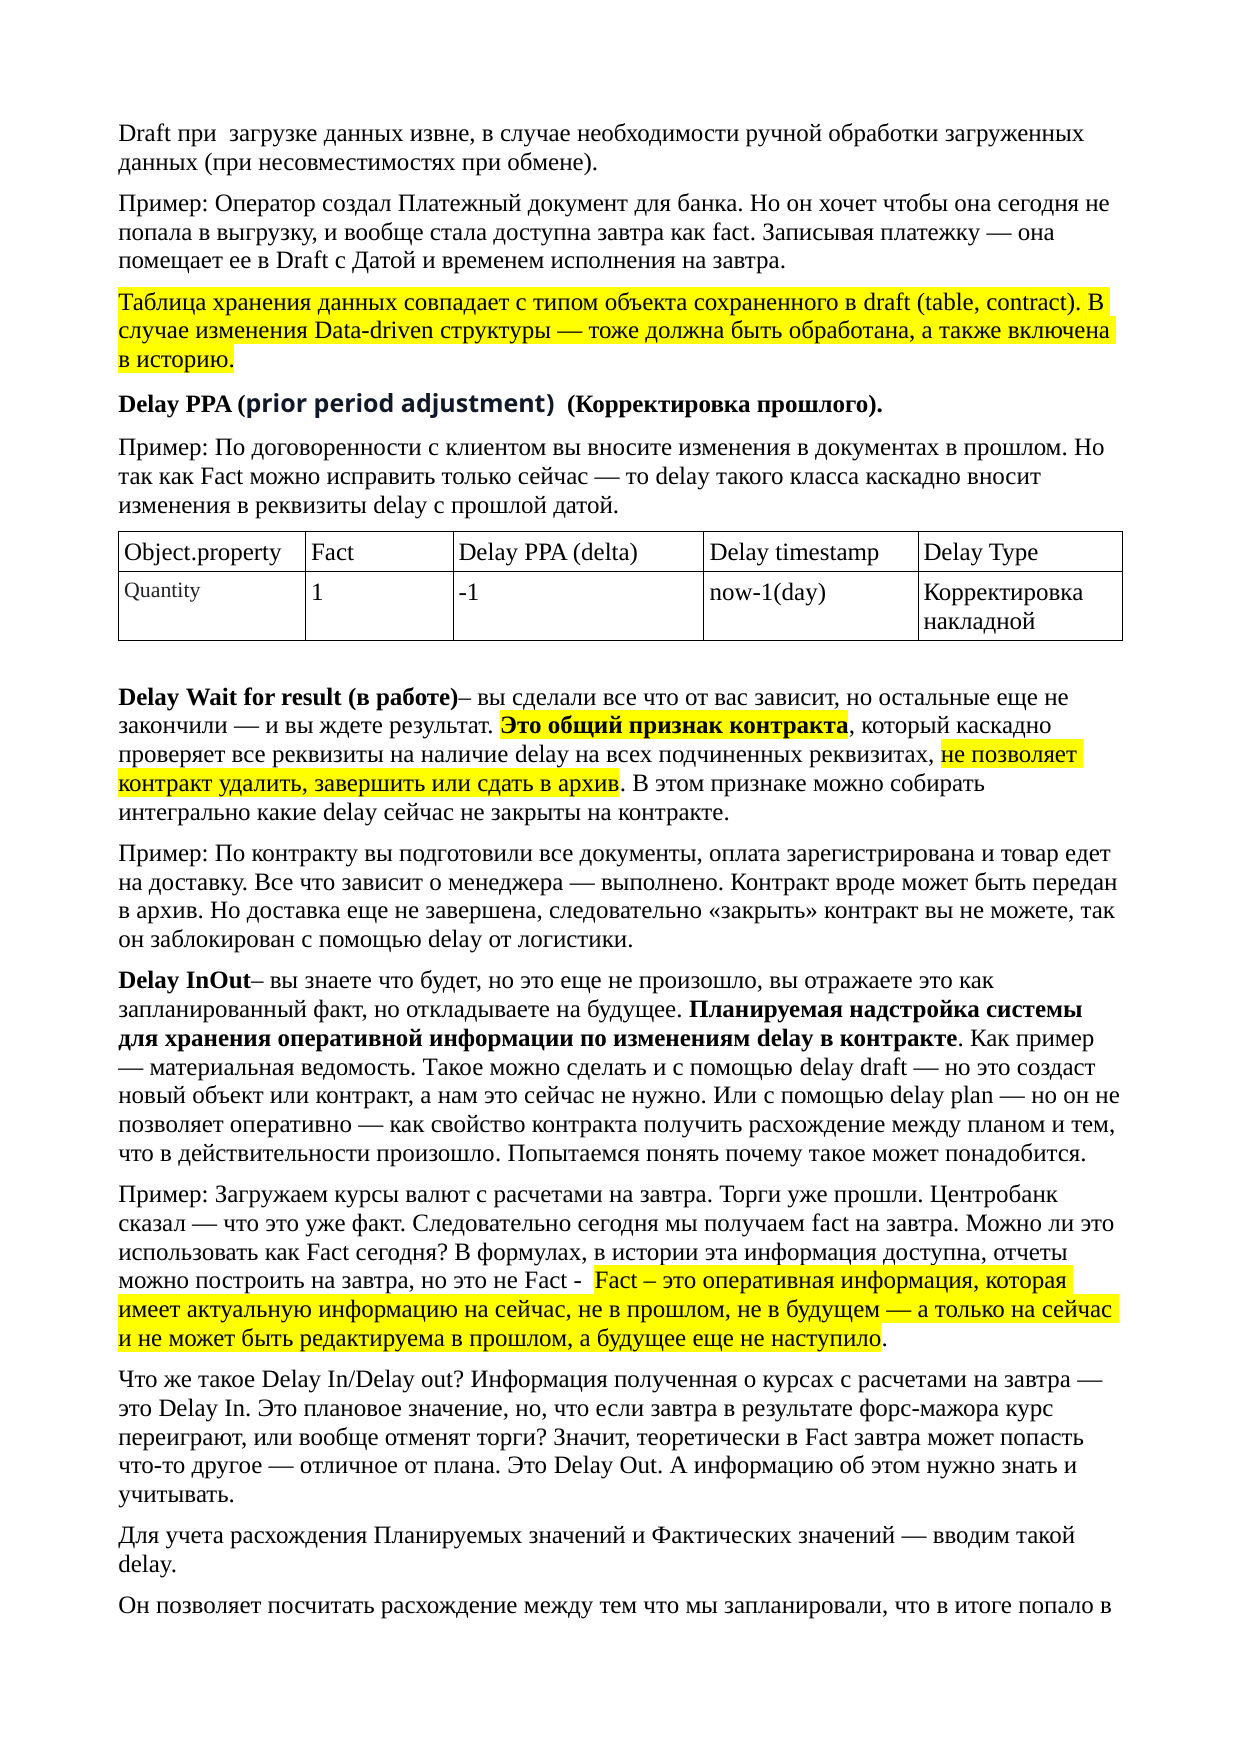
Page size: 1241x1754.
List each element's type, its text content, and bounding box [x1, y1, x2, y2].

table_header Delay timestamp [704, 532, 918, 571]
table_cell -1 [454, 572, 703, 640]
text Он позволяет посчитать расхождение между тем что мы запланировали, что в итоге попало в [118, 1590, 1122, 1619]
table_header Object.property [119, 532, 305, 571]
table_cell Корректировка накладной [919, 572, 1122, 640]
table_header Fact [306, 532, 453, 571]
table_header Delay PPA (delta) [454, 532, 703, 571]
text Пример: По контракту вы подготовили все документы, оплата зарегистрирована и товар едет на доставку. Все что зависит о менеджера — выполнено. Контракт вроде может быть передан в архив. Но доставка еще не завершена, следовательно «закрыть» контракт вы не можете, так он заблокирован c помощью delay от логистики. [118, 838, 1122, 953]
text Delay PPA (prior period adjustment) (Корректировка прошлого). [118, 386, 1122, 420]
text Что же такое Delay In/Delay out? Информация полученная о курсах с расчетами на завтра — это Delay In. Это плановое значение, но, что если завтра в результате форс-мажора курс переиграют, или вообще отменят торги? Значит, теоретически в Fact завтра может попасть что-то другое — отличное от плана. Это Delay Out. А информацию об этом нужно знать и учитывать. [118, 1364, 1122, 1508]
table_cell 1 [306, 572, 453, 640]
text Пример: Оператор создал Платежный документ для банка. Но он хочет чтобы она сегодня не попала в выгрузку, и вообще стала доступна завтра как fact. Записывая платежку — она помещает ее в Draft c Датой и временем исполнения на завтра. [118, 188, 1122, 274]
table_header Delay Type [919, 532, 1122, 571]
text Delay Wait for result (в работе)– вы сделали все что от вас зависит, но остальные еще не закончили — и вы ждете результат. Это общий признак контракта, который каскадно проверяет все реквизиты на наличие delay на всех подчиненных реквизитах, не позволяет контракт удалить, завершить или сдать в архив. В этом признаке можно собирать интегрально какие delay сейчас не закрыты на контракте. [118, 682, 1122, 825]
text Таблица хранения данных совпадает с типом объекта сохраненного в draft (table, contract). В случае изменения Data-driven структуры — тоже должна быть обработана, а также включена в историю. [118, 287, 1122, 373]
text Пример: По договоренности с клиентом вы вносите изменения в документах в прошлом. Но так как Fact можно исправить только сейчас — то delay такого класса каскадно вносит изменения в реквизиты delay c прошлой датой. [118, 432, 1122, 518]
text Draft при загрузке данных извне, в случае необходимости ручной обработки загруженных данных (при несовместимостях при обмене). [118, 118, 1122, 176]
table_cell Quantity [119, 572, 305, 640]
text Для учета расхождения Планируемых значений и Фактических значений — вводим такой delay. [118, 1520, 1122, 1578]
table_cell now-1(day) [704, 572, 918, 640]
text Delay InOut– вы знаете что будет, но это еще не произошло, вы отражаете это как запланированный факт, но откладываете на будущее. Планируемая надстройка системы для хранения оперативной информации по изменениям delay в контракте. Как пример — материальная ведомость. Такое можно сделать и с помощью delay draft — но это создаст новый объект или контракт, а нам это сейчас не нужно. Или с помощью delay plan — но он не позволяет оперативно — как свойство контракта получить расхождение между планом и тем, что в действительности произошло. Попытаемся понять почему такое может понадобится. [118, 965, 1122, 1167]
text Пример: Загружаем курсы валют с расчетами на завтра. Торги уже прошли. Центробанк сказал — что это уже факт. Следовательно сегодня мы получаем fact на завтра. Можно ли это использовать как Fact сегодня? В формулах, в истории эта информация доступна, отчеты можно построить на завтра, но это не Fact - Fact – это оперативная информация, которая имеет актуальную информацию на сейчас, не в прошлом, не в будущем — а только на сейчас и не может быть редактируема в прошлом, а будущее еще не наступило. [118, 1179, 1122, 1352]
